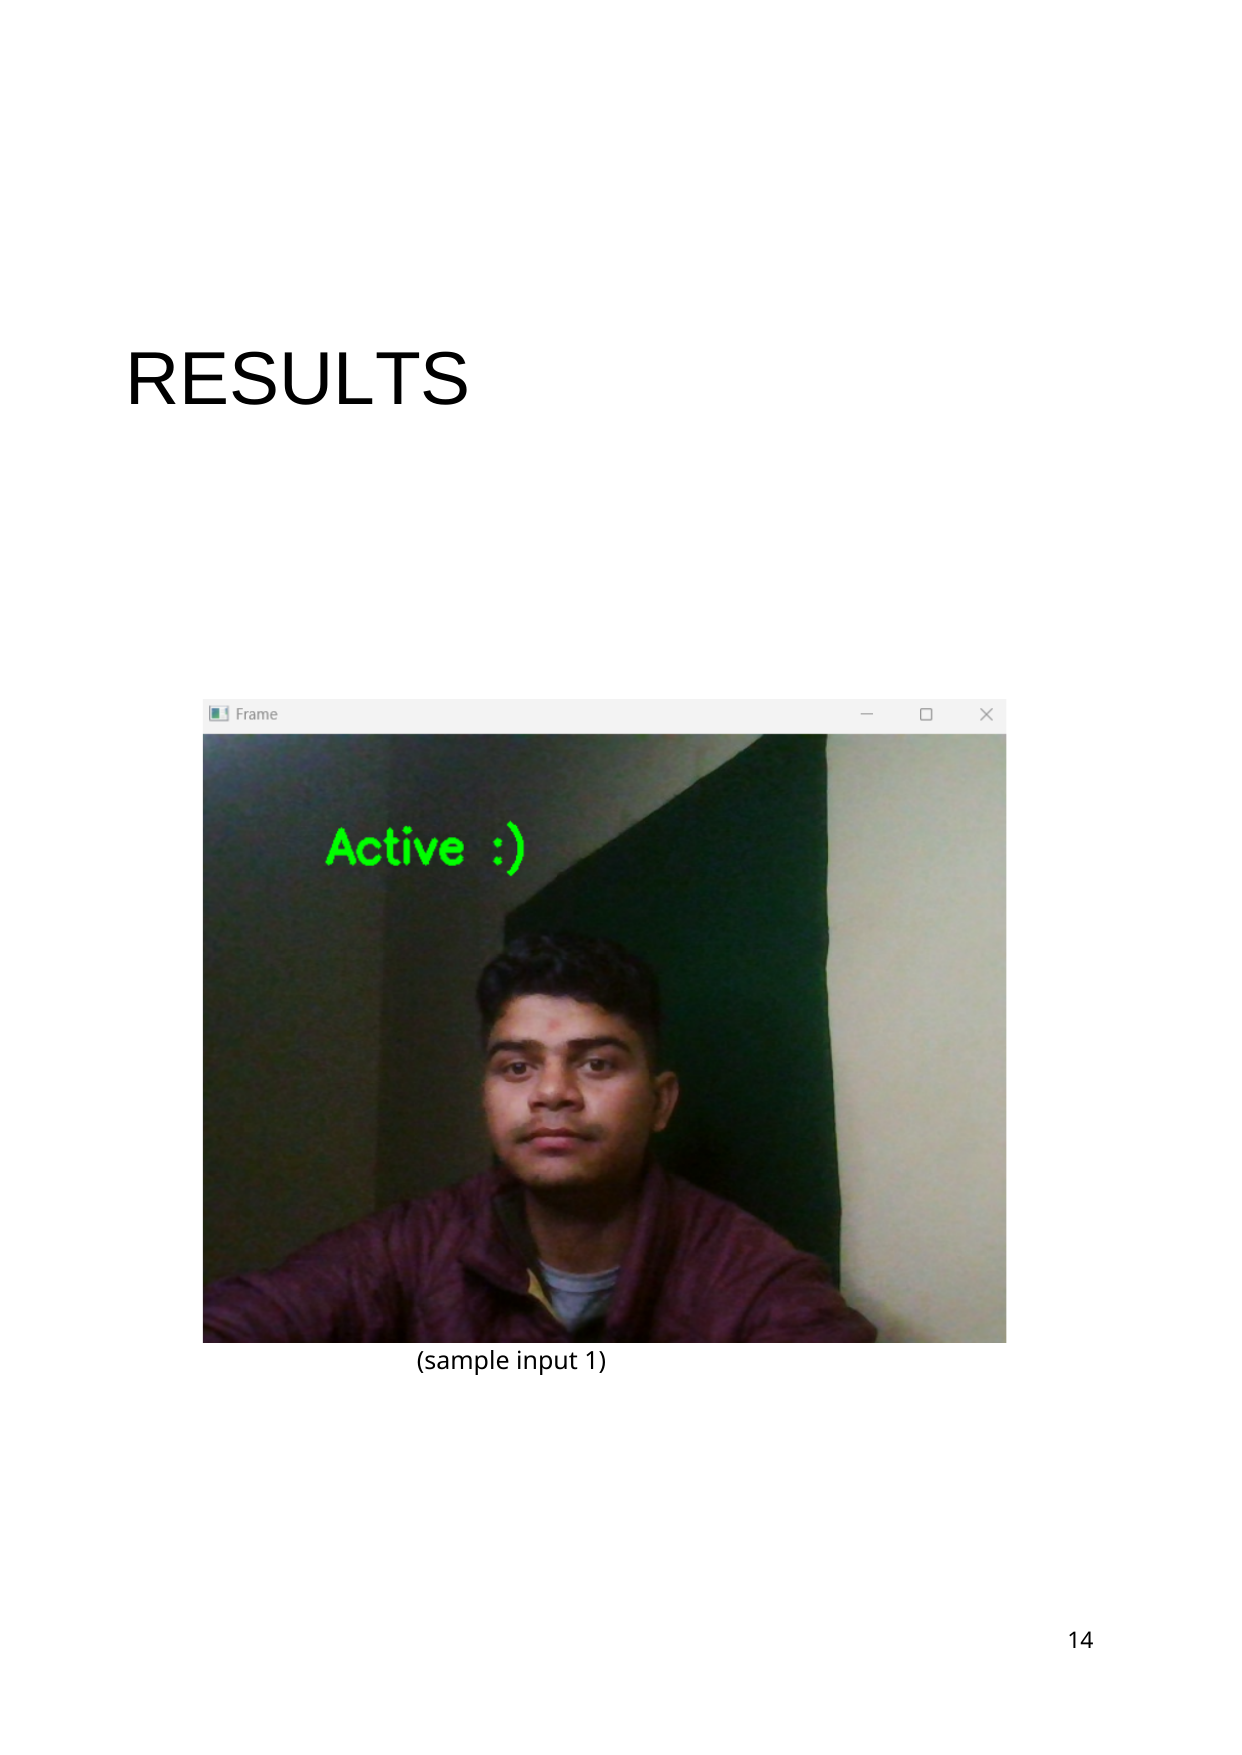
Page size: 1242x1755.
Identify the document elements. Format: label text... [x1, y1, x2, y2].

text (sample input 1) [125, 1342, 1148, 1376]
text RESULTS [125, 334, 1148, 420]
